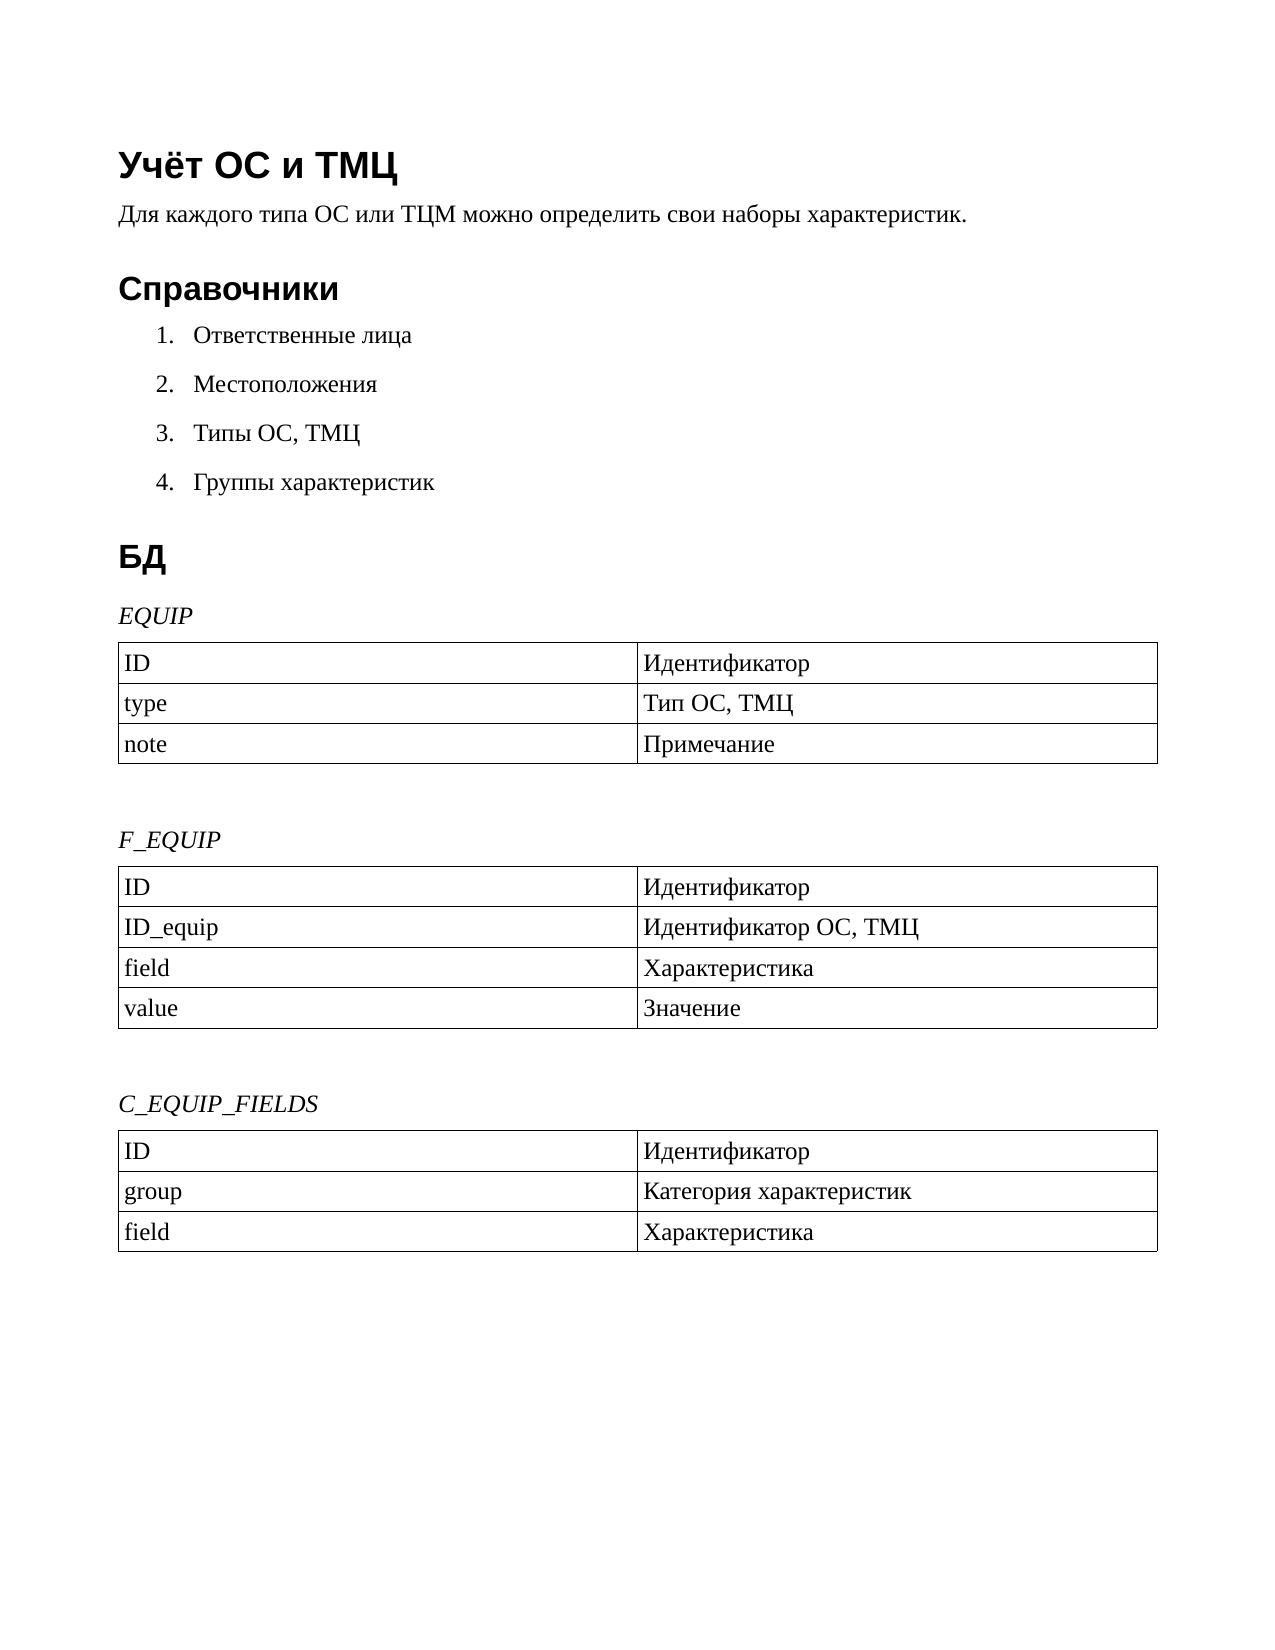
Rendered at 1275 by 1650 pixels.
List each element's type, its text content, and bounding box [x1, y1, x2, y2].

table_cell note [119, 724, 637, 763]
text C_EQUIP_FIELDS [118, 1089, 1157, 1118]
table_header Идентификатор [638, 867, 1157, 906]
subtitle Справочники [118, 269, 1157, 308]
table_cell Значение [638, 988, 1157, 1027]
subtitle БД [118, 537, 1157, 576]
list Группы характеристик [156, 467, 1157, 496]
table_header ID [119, 867, 637, 906]
text Для каждого типа ОС или ТЦМ можно определить свои наборы характеристик. [118, 199, 1157, 228]
table_cell ID_equip [119, 907, 637, 947]
table_cell Характеристика [638, 948, 1157, 987]
table_cell type [119, 684, 637, 723]
table_cell Характеристика [638, 1212, 1157, 1251]
table_cell value [119, 988, 637, 1027]
table_cell Категория характеристик [638, 1172, 1157, 1211]
table_cell group [119, 1172, 637, 1211]
table_header Идентификатор [638, 643, 1157, 683]
table_cell Примечание [638, 724, 1157, 763]
list Ответственные лица [156, 320, 1157, 349]
text EQUIP [118, 601, 1157, 630]
table_cell field [119, 1212, 637, 1251]
table_cell field [119, 948, 637, 987]
table_header ID [119, 1131, 637, 1171]
table_header Идентификатор [638, 1131, 1157, 1171]
text F_EQUIP [118, 825, 1157, 854]
list Местоположения [156, 369, 1157, 398]
list Типы ОС, ТМЦ [156, 418, 1157, 447]
table_cell Тип ОС, ТМЦ [638, 684, 1157, 723]
table_header ID [119, 643, 637, 683]
table_cell Идентификатор ОС, ТМЦ [638, 907, 1157, 947]
subtitle Учёт ОС и ТМЦ [118, 143, 1157, 187]
